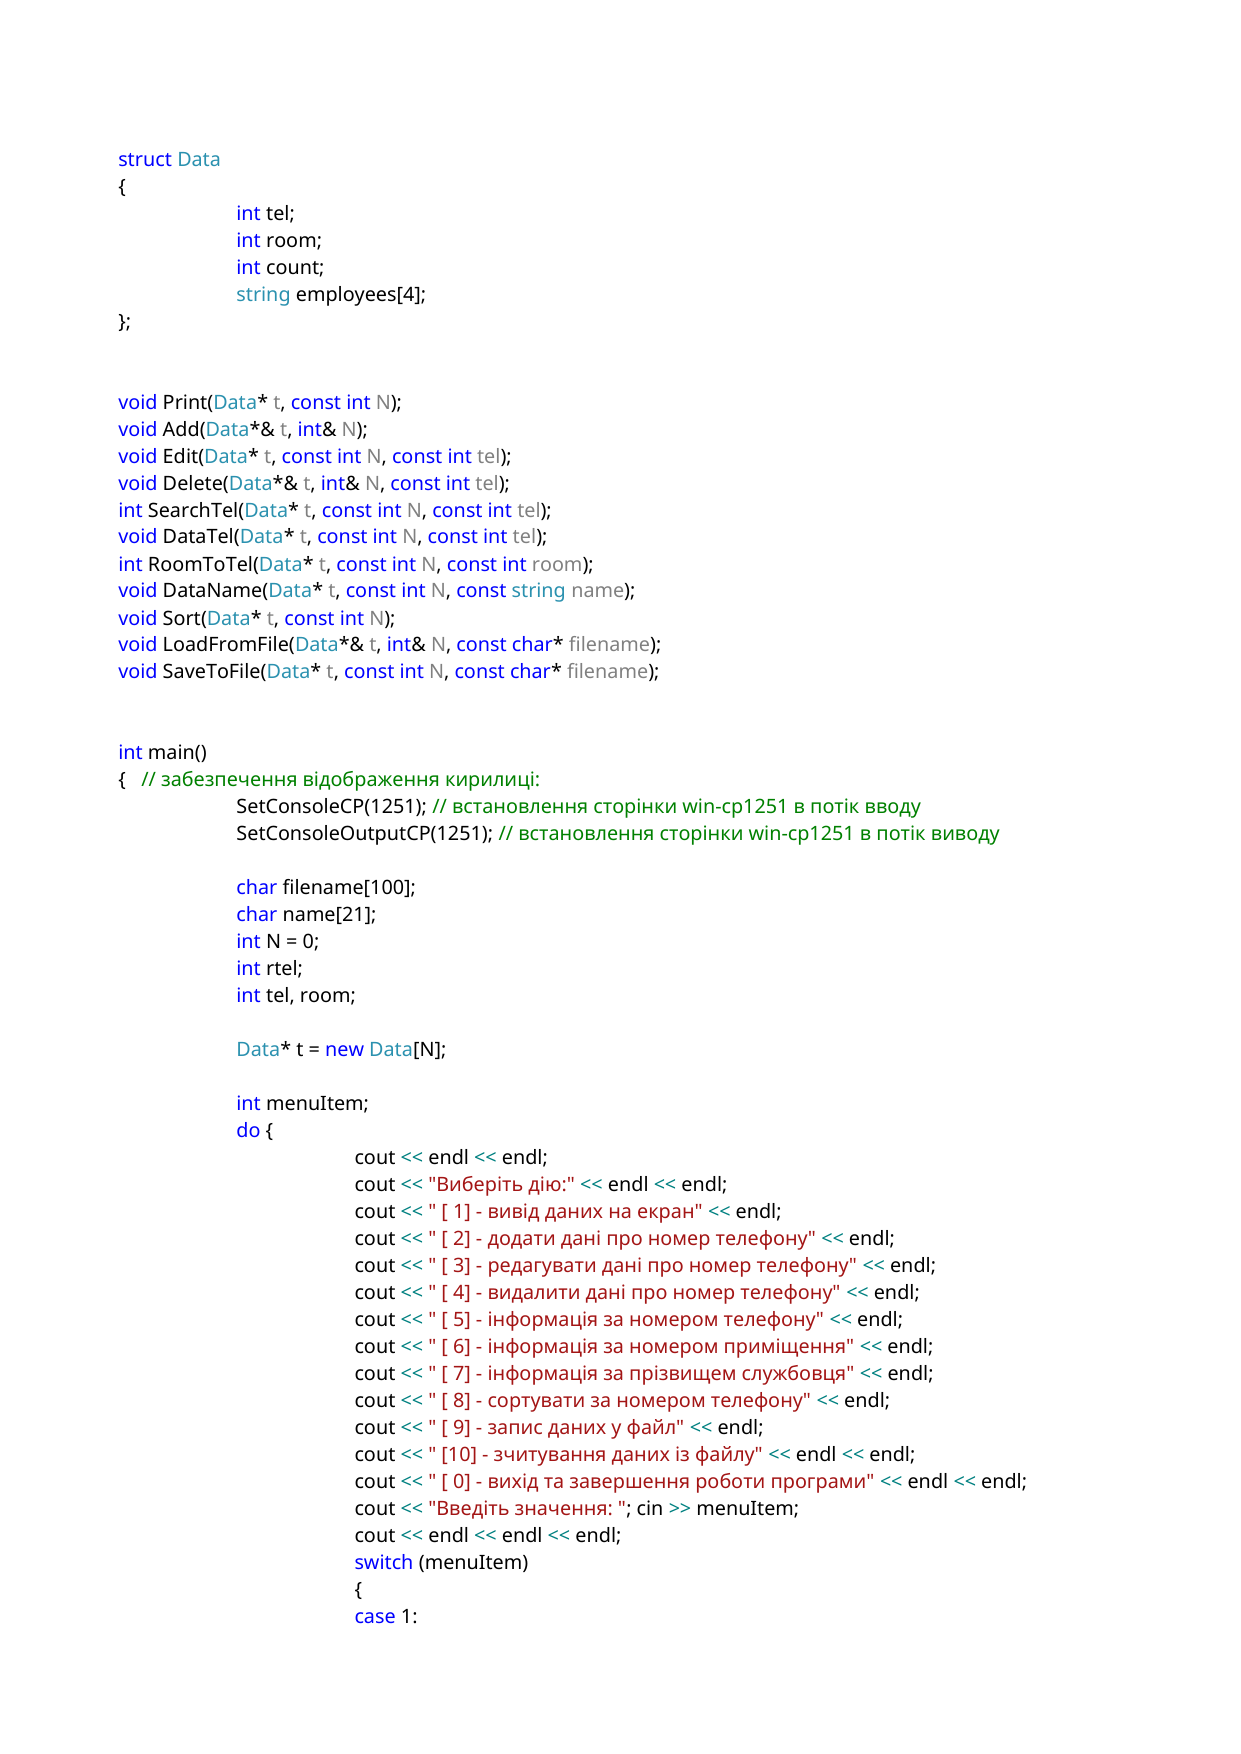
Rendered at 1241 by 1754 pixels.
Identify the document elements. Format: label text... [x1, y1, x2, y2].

text { [118, 1575, 1122, 1602]
text cout << " [ 1] - вивід даних на екран" << endl; [118, 1197, 1122, 1224]
text char name[21]; [118, 901, 1122, 927]
text void SaveToFile(Data* t, const int N, const char* filename); [118, 658, 1122, 685]
text string employees[4]; [118, 280, 1122, 307]
text void DataName(Data* t, const int N, const string name); [118, 577, 1122, 604]
text cout << " [ 3] - редагувати дані про номер телефону" << endl; [118, 1251, 1122, 1278]
text void Add(Data*& t, int& N); [118, 415, 1122, 442]
text cout << " [ 8] - сортувати за номером телефону" << endl; [118, 1386, 1122, 1413]
text int rtel; [118, 954, 1122, 981]
text void Delete(Data*& t, int& N, const int tel); [118, 469, 1122, 496]
text SetConsoleOutputCP(1251); // встановлення сторінки win-cp1251 в потік виводу [118, 819, 1122, 847]
text cout << " [ 6] - інформація за номером приміщення" << endl; [118, 1332, 1122, 1359]
text void Edit(Data* t, const int N, const int tel); [118, 442, 1122, 469]
text int N = 0; [118, 927, 1122, 954]
text cout << " [ 2] - додати дані про номер телефону" << endl; [118, 1224, 1122, 1251]
text cout << "Виберіть дію:" << endl << endl; [118, 1170, 1122, 1197]
text void LoadFromFile(Data*& t, int& N, const char* filename); [118, 631, 1122, 658]
text Data* t = new Data[N]; [118, 1035, 1122, 1062]
text }; [118, 307, 1122, 334]
text int SearchTel(Data* t, const int N, const int tel); [118, 496, 1122, 523]
text void Print(Data* t, const int N); [118, 388, 1122, 415]
text int tel, room; [118, 981, 1122, 1008]
text int room; [118, 226, 1122, 253]
text SetConsoleCP(1251); // встановлення сторінки win-cp1251 в потік вводу [118, 793, 1122, 819]
text cout << " [10] - зчитування даних із файлу" << endl << endl; [118, 1440, 1122, 1467]
text struct Data [118, 145, 1122, 172]
text switch (menuItem) [118, 1548, 1122, 1575]
text cout << " [ 9] - запис даних у файл" << endl; [118, 1413, 1122, 1440]
text cout << "Введіть значення: "; cin >> menuItem; [118, 1494, 1122, 1521]
text cout << endl << endl; [118, 1143, 1122, 1170]
text int RoomToTel(Data* t, const int N, const int room); [118, 550, 1122, 577]
text cout << endl << endl << endl; [118, 1521, 1122, 1548]
text cout << " [ 7] - інформація за прізвищем службовця" << endl; [118, 1359, 1122, 1386]
text int count; [118, 253, 1122, 280]
text void Sort(Data* t, const int N); [118, 604, 1122, 631]
text int menuItem; [118, 1089, 1122, 1116]
text cout << " [ 5] - інформація за номером телефону" << endl; [118, 1305, 1122, 1332]
text do { [118, 1116, 1122, 1143]
text void DataTel(Data* t, const int N, const int tel); [118, 523, 1122, 550]
text { [118, 172, 1122, 199]
text cout << " [ 4] - видалити дані про номер телефону" << endl; [118, 1278, 1122, 1305]
text int tel; [118, 199, 1122, 226]
text int main() [118, 739, 1122, 766]
text { // забезпечення відображення кирилиці: [118, 766, 1122, 793]
text case 1: [118, 1602, 1122, 1629]
text char filename[100]; [118, 873, 1122, 901]
text cout << " [ 0] - вихід та завершення роботи програми" << endl << endl; [118, 1467, 1122, 1494]
